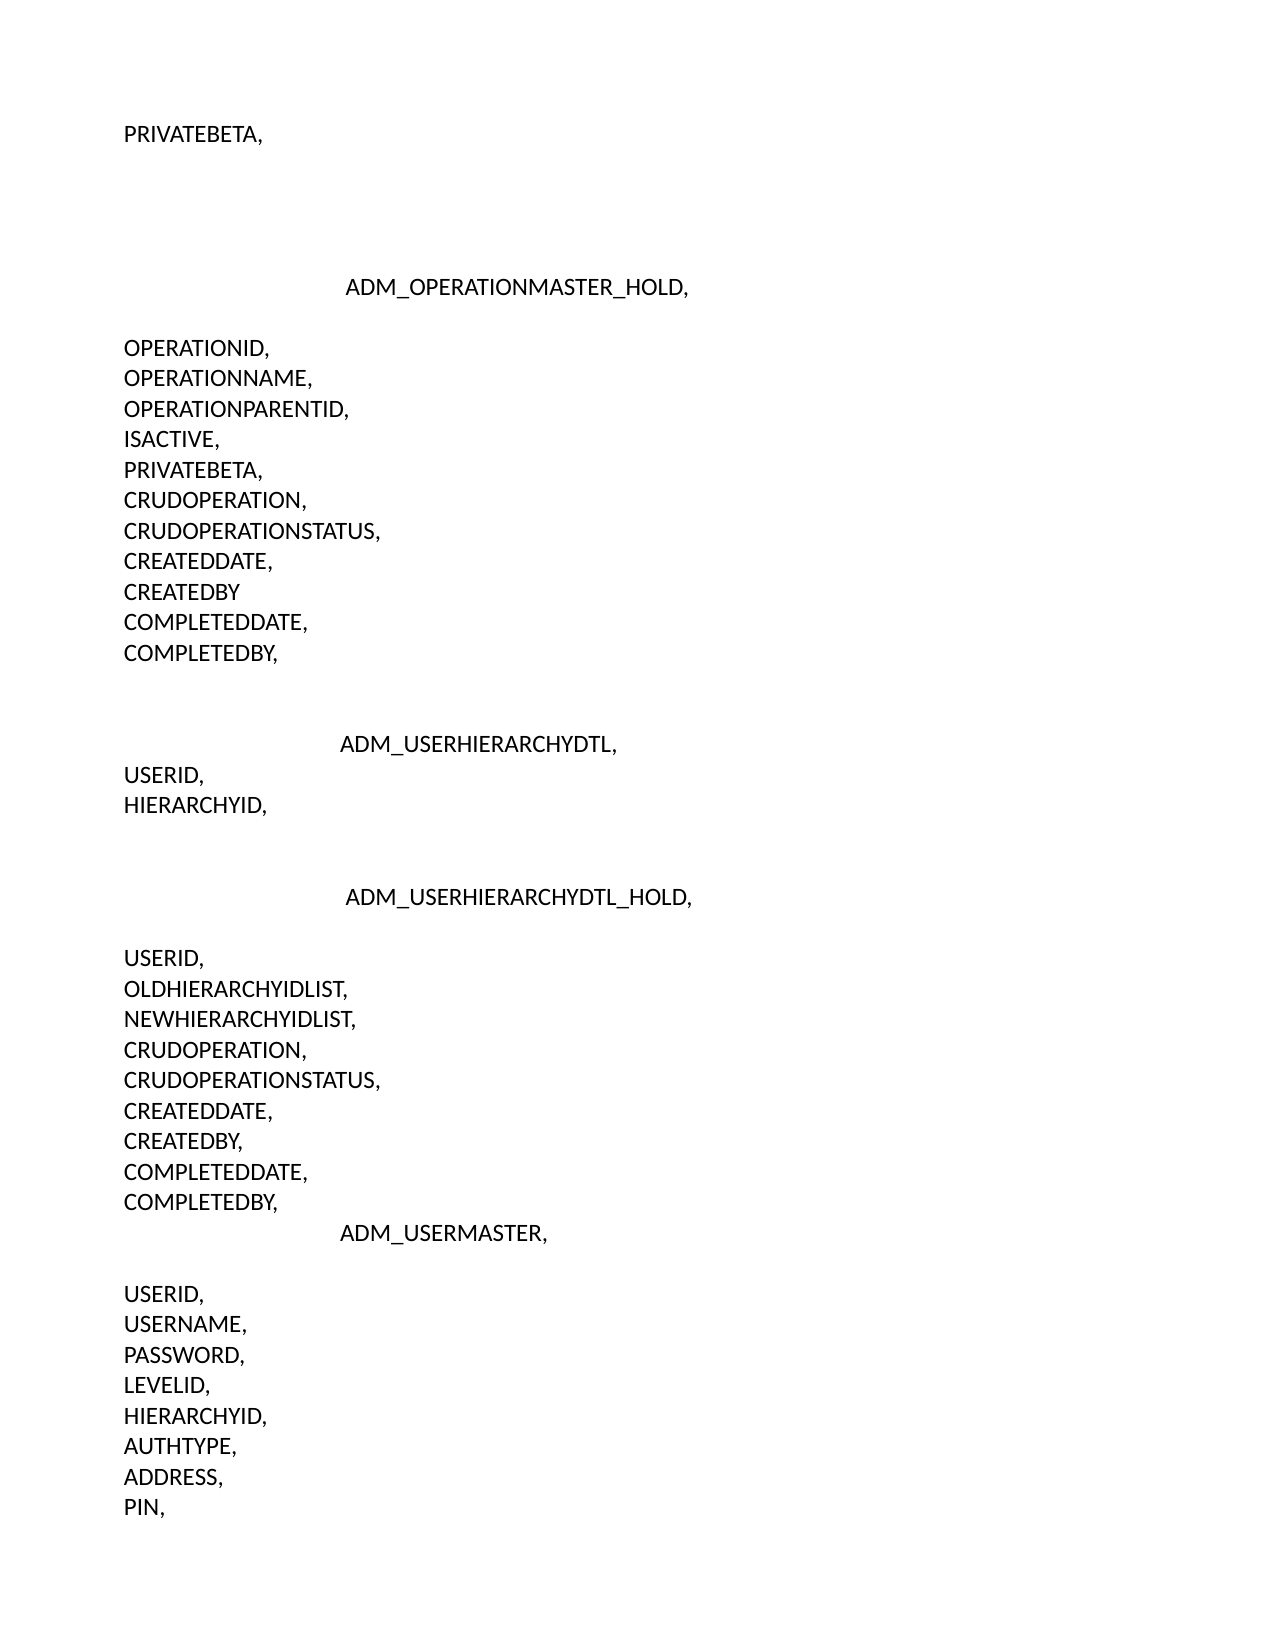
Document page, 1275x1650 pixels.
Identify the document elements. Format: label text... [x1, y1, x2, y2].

text COMPLETEDDATE, [118, 1156, 1157, 1186]
text COMPLETEDBY, [118, 1186, 1157, 1217]
text CREATEDBY [118, 576, 1157, 606]
text CREATEDDATE, [118, 1095, 1157, 1125]
text ADM_USERHIERARCHYDTL, [118, 728, 1157, 759]
text LEVELID, [118, 1369, 1157, 1400]
text PASSWORD, [118, 1339, 1157, 1369]
text CREATEDDATE, [118, 545, 1157, 576]
text ADM_USERMASTER, [118, 1217, 1157, 1247]
text OPERATIONPARENTID, [118, 393, 1157, 423]
text CRUDOPERATIONSTATUS, [118, 1064, 1157, 1095]
text AUTHTYPE, [118, 1431, 1157, 1461]
text ADDRESS, [118, 1461, 1157, 1492]
text OLDHIERARCHYIDLIST, [118, 973, 1157, 1003]
text USERID, [118, 942, 1157, 973]
text CREATEDBY, [118, 1125, 1157, 1156]
text PIN, [118, 1492, 1157, 1522]
text CRUDOPERATION, [118, 1034, 1157, 1064]
text COMPLETEDDATE, [118, 606, 1157, 637]
text USERID, [118, 1278, 1157, 1308]
text OPERATIONID, [118, 332, 1157, 362]
text PRIVATEBETA, [118, 454, 1157, 484]
text HIERARCHYID, [118, 789, 1157, 820]
text PRIVATEBETA, [118, 118, 1157, 149]
text ISACTIVE, [118, 423, 1157, 454]
text NEWHIERARCHYIDLIST, [118, 1003, 1157, 1034]
text USERID, [118, 759, 1157, 789]
text HIERARCHYID, [118, 1400, 1157, 1431]
text USERNAME, [118, 1308, 1157, 1339]
text CRUDOPERATION, [118, 484, 1157, 515]
text COMPLETEDBY, [118, 637, 1157, 667]
text OPERATIONNAME, [118, 362, 1157, 393]
text ADM_USERHIERARCHYDTL_HOLD, [118, 881, 1157, 912]
text CRUDOPERATIONSTATUS, [118, 515, 1157, 545]
text ADM_OPERATIONMASTER_HOLD, [118, 271, 1157, 301]
